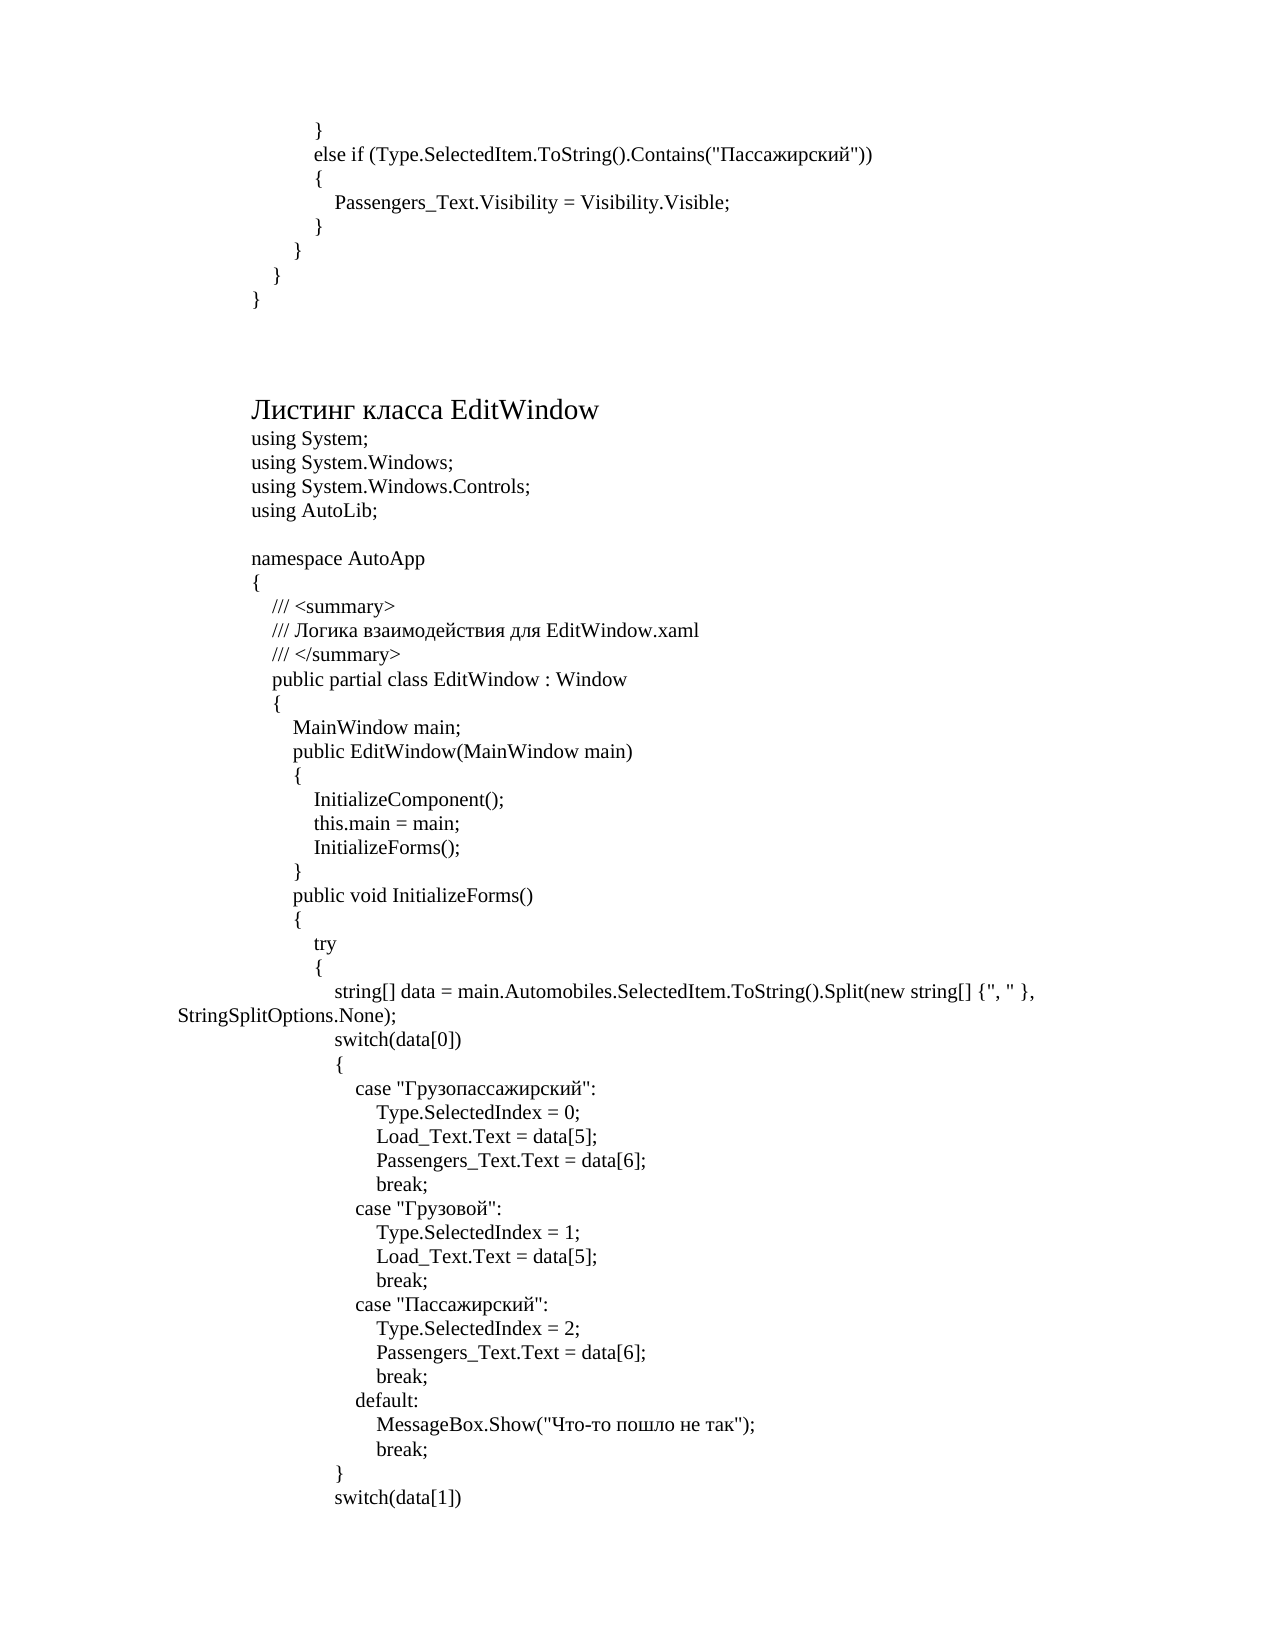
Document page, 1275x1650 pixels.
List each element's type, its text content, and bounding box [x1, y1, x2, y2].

text default: [177, 1388, 1216, 1412]
text /// </summary> [177, 642, 1216, 666]
text Passengers_Text.Text = data[6]; [177, 1340, 1216, 1364]
text case "Грузовой": [177, 1196, 1216, 1220]
text InitializeForms(); [177, 835, 1216, 859]
text } [177, 859, 1216, 883]
text this.main = main; [177, 811, 1216, 835]
text { [177, 955, 1216, 979]
text using System; [177, 426, 1216, 450]
text Passengers_Text.Visibility = Visibility.Visible; [177, 190, 1216, 214]
text } [177, 1461, 1216, 1484]
text { [177, 1051, 1216, 1076]
text using AutoLib; [177, 498, 1216, 522]
text Type.SelectedIndex = 1; [177, 1220, 1216, 1244]
text case "Пассажирский": [177, 1292, 1216, 1316]
text Листинг класса EditWindow [177, 392, 1216, 426]
text InitializeComponent(); [177, 787, 1216, 811]
text public EditWindow(MainWindow main) [177, 739, 1216, 763]
text using System.Windows; [177, 450, 1216, 474]
text } [177, 287, 1216, 311]
text Load_Text.Text = data[5]; [177, 1124, 1216, 1148]
text switch(data[1]) [177, 1484, 1216, 1509]
text else if (Type.SelectedItem.ToString().Contains("Пассажирский")) [177, 142, 1216, 166]
text break; [177, 1364, 1216, 1388]
text { [177, 763, 1216, 787]
text MessageBox.Show("Что-то пошло не так"); [177, 1412, 1216, 1436]
text } [177, 214, 1216, 238]
text } [177, 238, 1216, 262]
text /// Логика взаимодействия для EditWindow.xaml [177, 618, 1216, 642]
text } [177, 118, 1216, 142]
text case "Грузопассажирский": [177, 1076, 1216, 1099]
text break; [177, 1268, 1216, 1292]
text try [177, 931, 1216, 955]
text { [177, 166, 1216, 190]
text string[] data = main.Automobiles.SelectedItem.ToString().Split(new string[] {", " }, StringSplitOptions.None); [177, 979, 1216, 1027]
text using System.Windows.Controls; [177, 474, 1216, 498]
text { [177, 691, 1216, 714]
text public void InitializeForms() [177, 883, 1216, 907]
text Type.SelectedIndex = 2; [177, 1316, 1216, 1340]
text break; [177, 1436, 1216, 1461]
text { [177, 570, 1216, 594]
text switch(data[0]) [177, 1027, 1216, 1051]
text { [177, 907, 1216, 931]
text break; [177, 1172, 1216, 1196]
text MainWindow main; [177, 714, 1216, 739]
text public partial class EditWindow : Window [177, 666, 1216, 691]
text } [177, 262, 1216, 287]
text Passengers_Text.Text = data[6]; [177, 1148, 1216, 1172]
text Load_Text.Text = data[5]; [177, 1244, 1216, 1268]
text namespace AutoApp [177, 546, 1216, 570]
text Type.SelectedIndex = 0; [177, 1099, 1216, 1124]
text /// <summary> [177, 594, 1216, 618]
